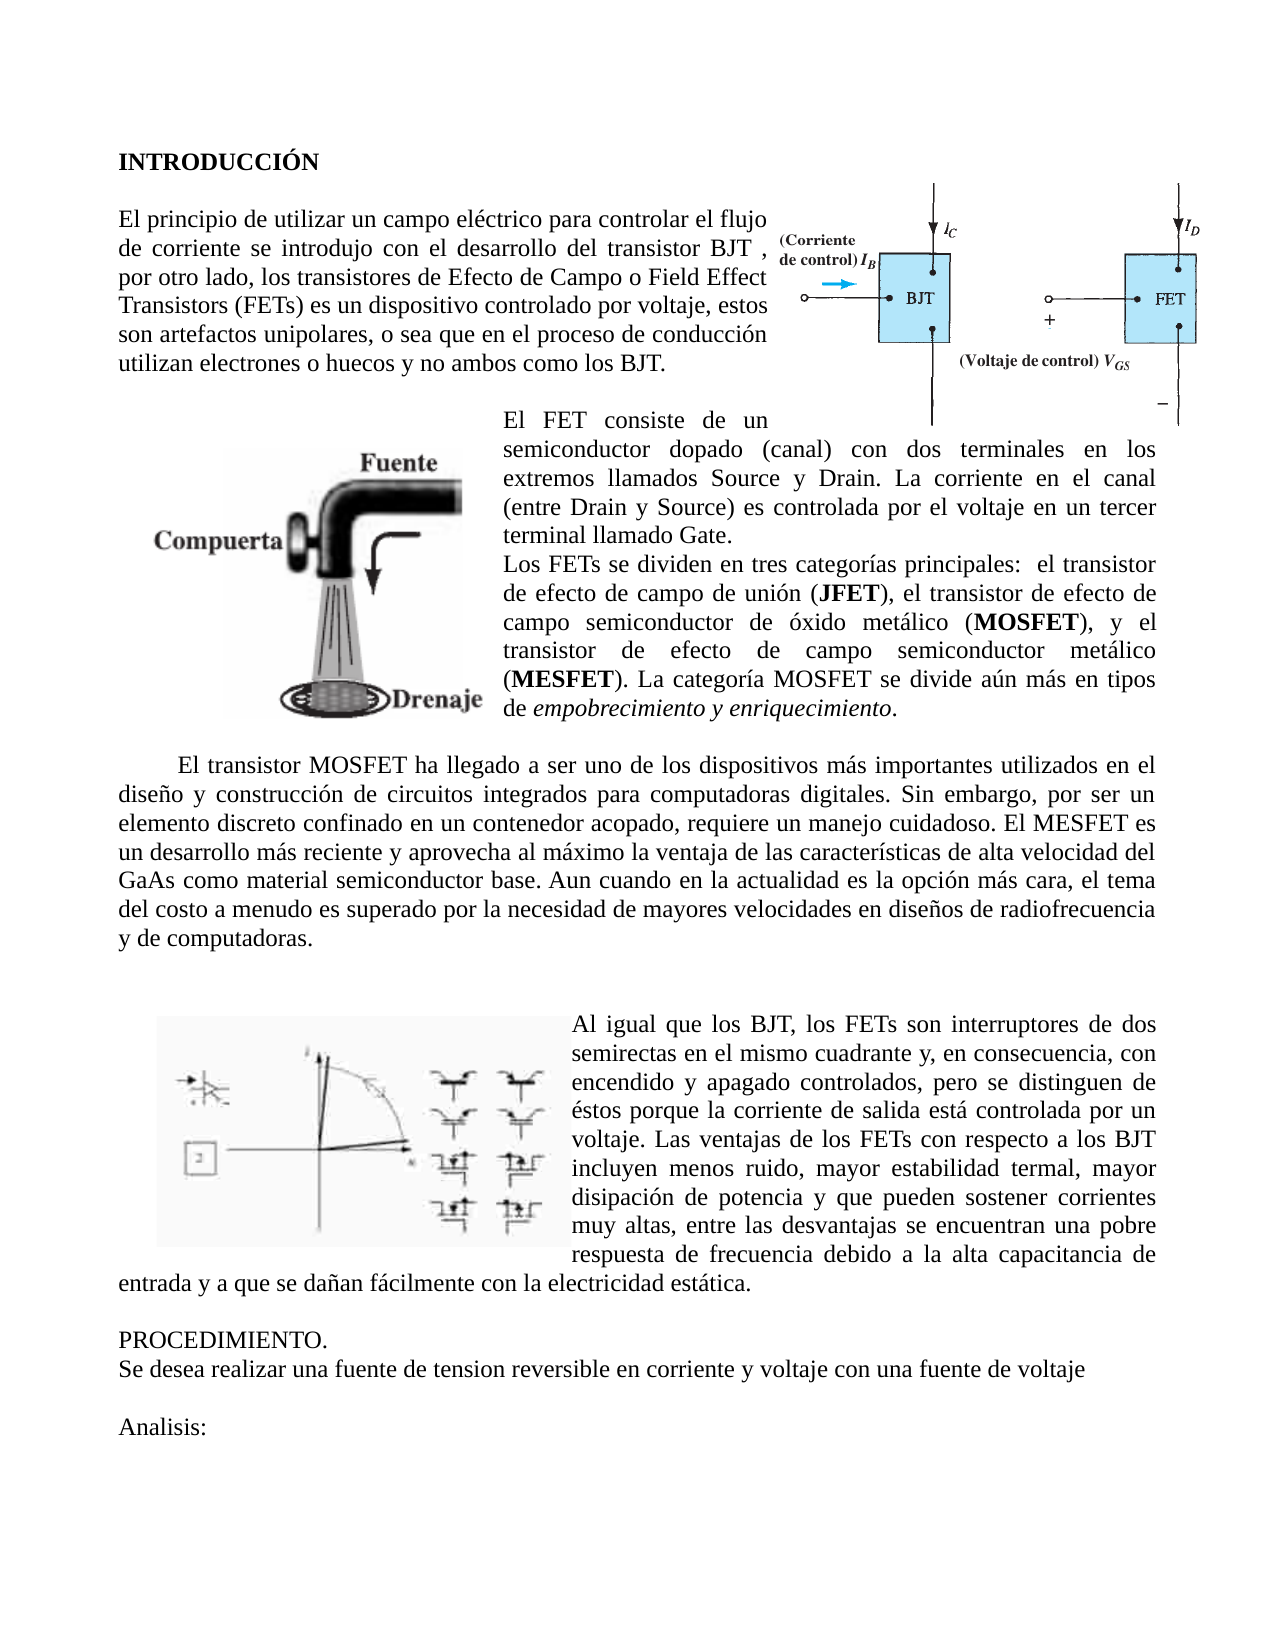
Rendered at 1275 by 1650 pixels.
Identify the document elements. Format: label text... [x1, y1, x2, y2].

text INTRODUCCIÓN [118, 147, 1157, 176]
text El FET consiste de un semiconductor dopado (canal) con dos terminales en los extremos llamados Source y Drain. La corriente en el canal (entre Drain y Source) es controlada por el voltaje en un tercer terminal llamado Gate. [503, 406, 1157, 549]
text Analisis: [118, 1412, 1157, 1441]
text Los FETs se dividen en tres categorías principales: el transistor de efecto de campo de unión (JFET), el transistor de efecto de campo semiconductor de óxido metálico (MOSFET), y el transistor de efecto de campo semiconductor metálico (MESFET). La categoría MOSFET se divide aún más en tipos de empobrecimiento y enriquecimiento. [503, 549, 1157, 722]
text Se desea realizar una fuente de tension reversible en corriente y voltaje con una fuente de voltaje [118, 1354, 1157, 1383]
text PROCEDIMIENTO. [118, 1326, 1157, 1354]
text El principio de utilizar un campo eléctrico para controlar el flujo de corriente se introdujo con el desarrollo del transistor BJT , por otro lado, los transistores de Efecto de Campo o Field Effect Transistors (FETs) es un dispositivo controlado por voltaje, estos son artefactos unipolares, o sea que en el proceso de conducción utilizan electrones o huecos y no ambos como los BJT. [118, 204, 768, 377]
text Al igual que los BJT, los FETs son interruptores de dos semirectas en el mismo cuadrante y, en consecuencia, con encendido y apagado controlados, pero se distinguen de éstos porque la corriente de salida está controlada por un voltaje. Las ventajas de los FETs con respecto a los BJT incluyen menos ruido, mayor estabilidad termal, mayor disipación de potencia y que pueden sostener corrientes muy altas, entre las desvantajas se encuentran una pobre respuesta de frecuencia debido a la alta capacitancia de entrada y a que se dañan fácilmente con la electricidad estática. [118, 1009, 1157, 1297]
text El transistor MOSFET ha llegado a ser uno de los dispositivos más importantes utilizados en el diseño y construcción de circuitos integrados para computadoras digitales. Sin embargo, por ser un elemento discreto confinado en un contenedor acopado, requiere un manejo cuidadoso. El MESFET es un desarrollo más reciente y aprovecha al máximo la ventaja de las características de alta velocidad del GaAs como material semiconductor base. Aun cuando en la actualidad es la opción más cara, el tema del costo a menudo es superado por la necesidad de mayores velocidades en diseños de radiofrecuencia y de computadoras. [118, 751, 1157, 952]
